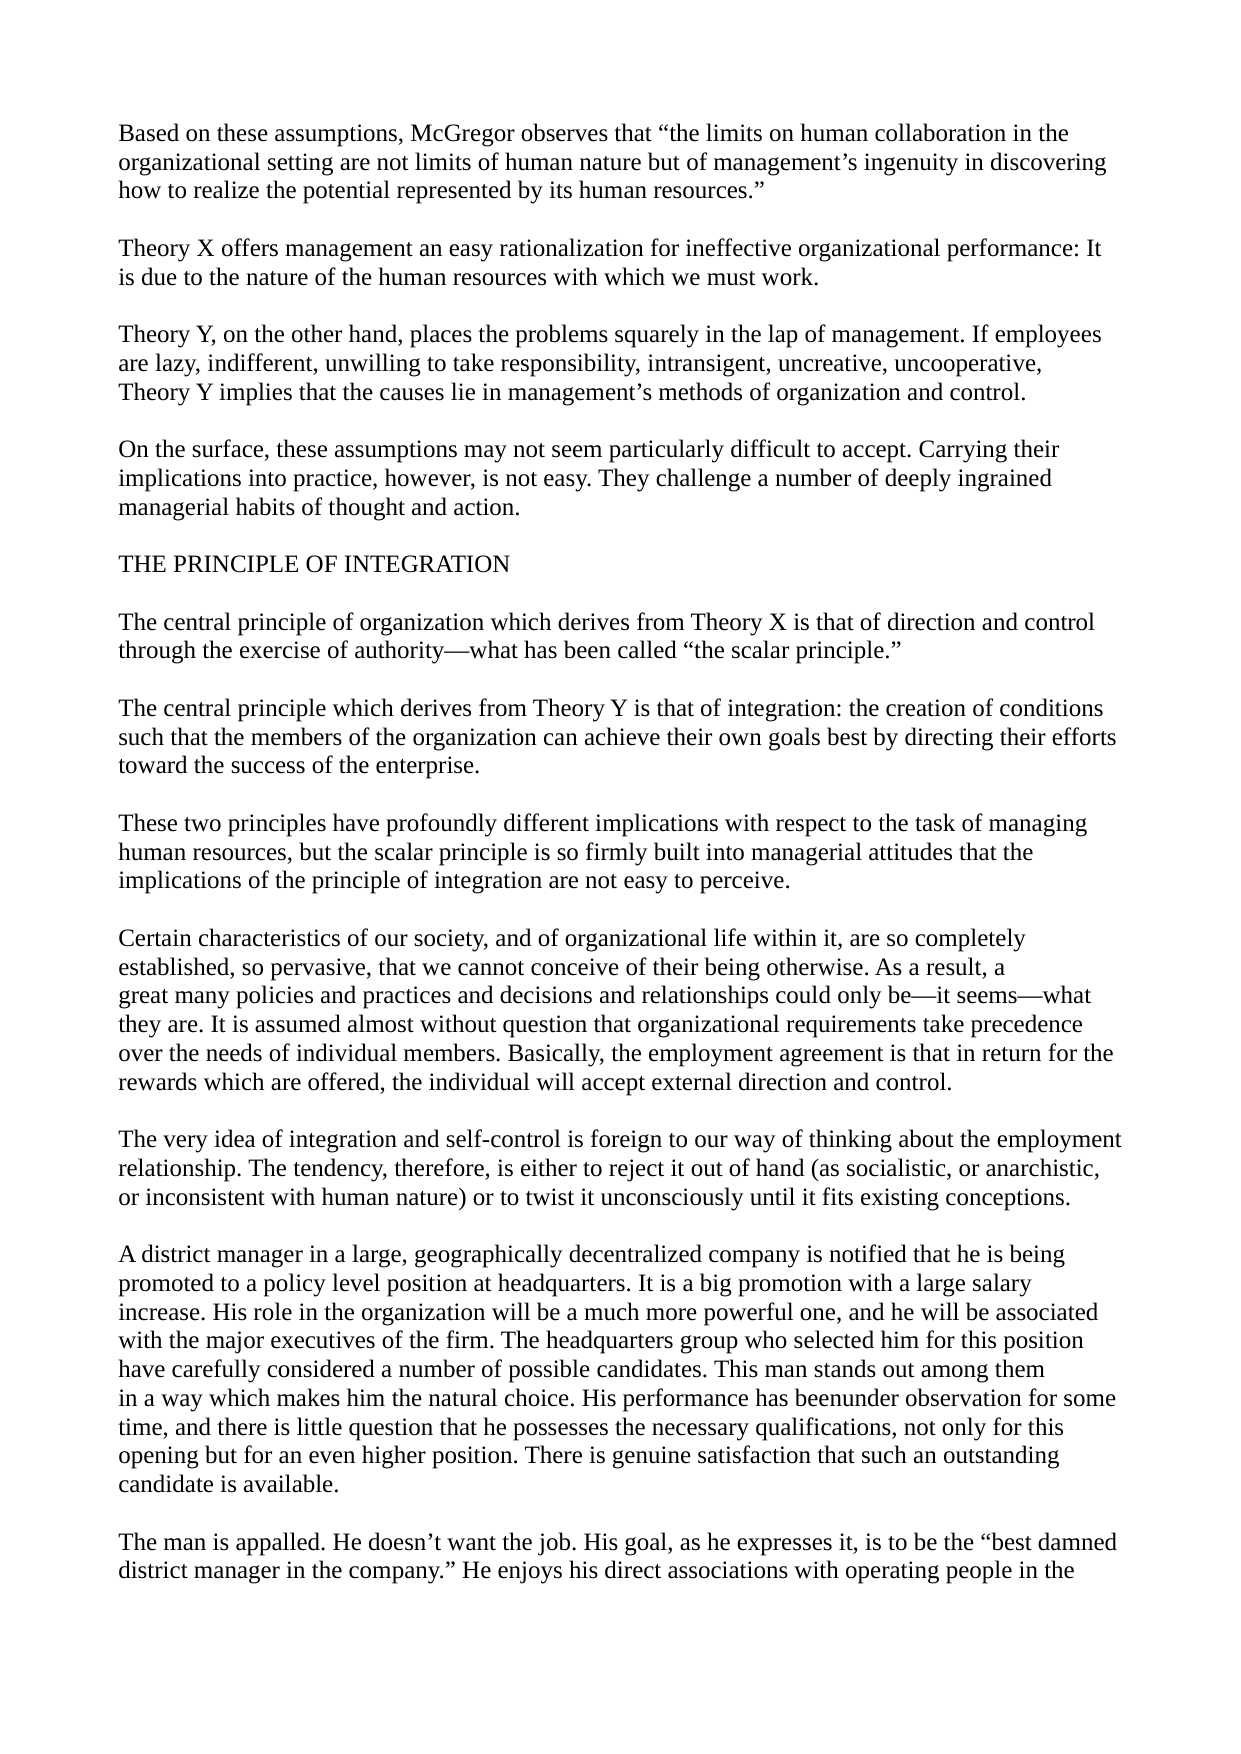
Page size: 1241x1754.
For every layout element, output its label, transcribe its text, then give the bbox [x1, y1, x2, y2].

text The central principle of organization which derives from Theory X is that of direction and control through the exercise of authority—what has been called “the scalar principle.” [118, 607, 1122, 664]
text toward the success of the enterprise. [118, 751, 1122, 779]
text Theory X offers management an easy rationalization for ineffective organizational performance: It is due to the nature of the human resources with which we must work. [118, 233, 1122, 291]
text Based on these assumptions, McGregor observes that “the limits on human collaboration in the organizational setting are not limits of human nature but of management’s ingenuity in discovering how to realize the potential represented by its human resources.” [118, 118, 1122, 204]
text implications of the principle of integration are not easy to perceive. [118, 866, 1122, 894]
text The central principle which derives from Theory Y is that of integration: the creation of conditions such that the members of the organization can achieve their own goals best by directing their efforts [118, 693, 1122, 751]
text On the surface, these assumptions may not seem particularly difficult to accept. Carrying their implications into practice, however, is not easy. They challenge a number of deeply ingrained managerial habits of thought and action. [118, 434, 1122, 521]
text great many policies and practices and decisions and relationships could only be—it seems—what they are. It is assumed almost without question that organizational requirements take precedence over the needs of individual members. Basically, the employment agreement is that in return for the rewards which are offered, the individual will accept external direction and control. [118, 981, 1122, 1096]
text The man is appalled. He doesn’t want the job. His goal, as he expresses it, is to be the “best damned district manager in the company.” He enjoys his direct associations with operating people in the [118, 1527, 1122, 1584]
text A district manager in a large, geographically decentralized company is notified that he is being promoted to a policy level position at headquarters. It is a big promotion with a large salary increase. His role in the organization will be a much more powerful one, and he will be associated with the major executives of the firm. The headquarters group who selected him for this position have carefully considered a number of possible candidates. This man stands out among them [118, 1239, 1122, 1383]
text are lazy, indifferent, unwilling to take responsibility, intransigent, uncreative, uncooperative, [118, 348, 1122, 377]
text The very idea of integration and self-control is foreign to our way of thinking about the employment relationship. The tendency, therefore, is either to reject it out of hand (as socialistic, or anarchistic, or inconsistent with human nature) or to twist it unconsciously until it fits existing conceptions. [118, 1124, 1122, 1211]
text Certain characteristics of our society, and of organizational life within it, are so completely established, so pervasive, that we cannot conceive of their being otherwise. As a result, a [118, 923, 1122, 981]
text in a way which makes him the natural choice. His performance has beenunder observation for some time, and there is little question that he possesses the necessary qualifications, not only for this opening but for an even higher position. There is genuine satisfaction that such an outstanding candidate is available. [118, 1383, 1122, 1498]
text THE PRINCIPLE OF INTEGRATION [118, 549, 1122, 578]
text Theory Y, on the other hand, places the problems squarely in the lap of management. If employees [118, 319, 1122, 348]
text These two principles have profoundly different implications with respect to the task of managing human resources, but the scalar principle is so firmly built into managerial attitudes that the [118, 808, 1122, 866]
text Theory Y implies that the causes lie in management’s methods of organization and control. [118, 377, 1122, 406]
